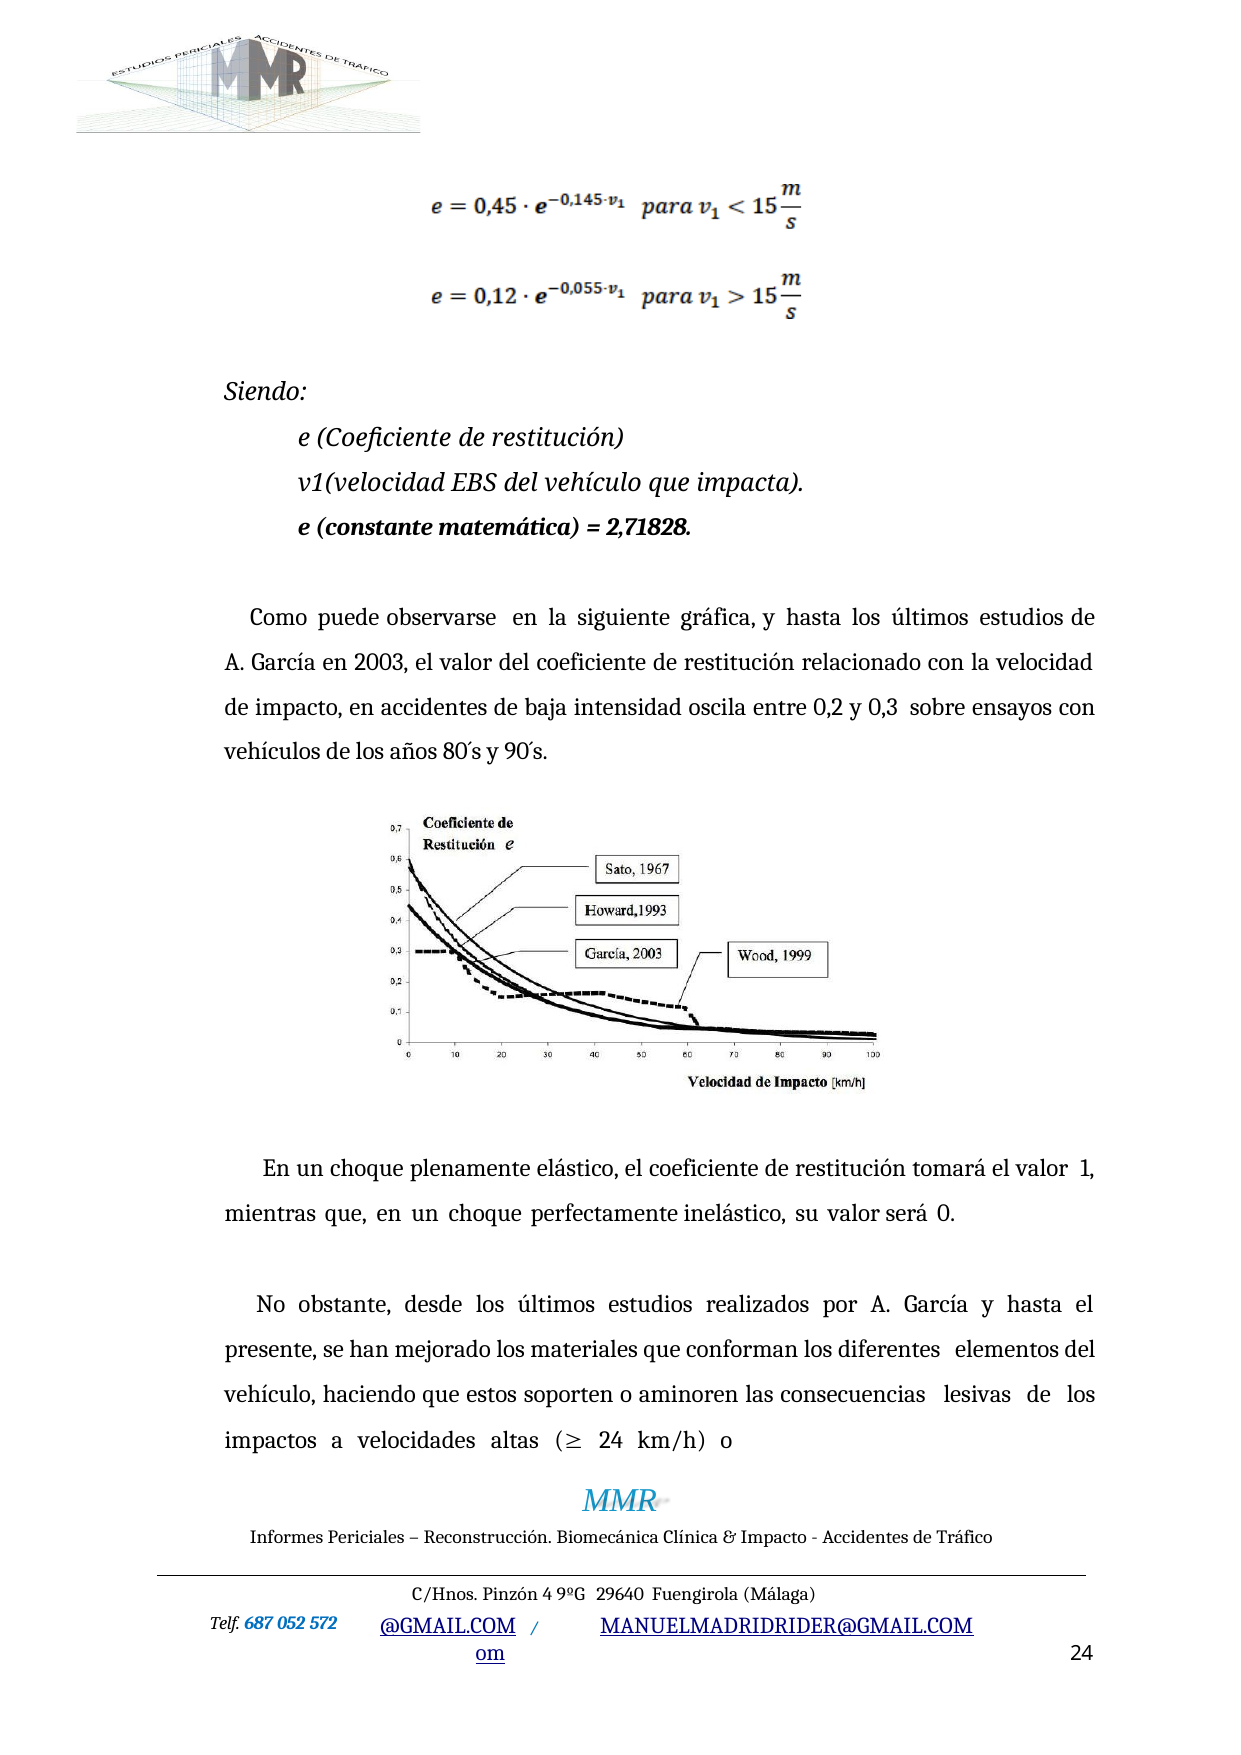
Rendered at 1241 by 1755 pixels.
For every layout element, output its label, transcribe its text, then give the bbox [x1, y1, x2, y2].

text Siendo: [223, 373, 1152, 407]
text e (constante matemática) = 2,71828. [298, 513, 1152, 542]
text e (Coeficiente de restitución) [298, 419, 1152, 454]
text No obstante, desde los últimos estudios realizados por A. García y hasta el presente, se han mejorado los materiales que conforman los diferentes elementos del vehículo, haciendo que estos soporten o aminoren las consecuencias lesivas de los impactos a velocidades altas ( 24 km/h) o [224, 1290, 1095, 1455]
text En un choque plenamente elástico, el coeficiente de restitución tomará el valor 1, mientras que, en un choque perfectamente inelástico, su valor será 0. [224, 1154, 1094, 1227]
text v1(velocidad EBS del vehículo que impacta). [298, 465, 1152, 499]
text Como puede observarse en la siguiente gráfica, y hasta los últimos estudios de A. García en 2003, el valor del coeficiente de restitución relacionado con la velocidad de impacto, en accidentes de baja intensidad oscila entre 0,2 y 0,3 sobre ensayos con vehículos de los años 80´s y 90´s. [224, 603, 1095, 766]
